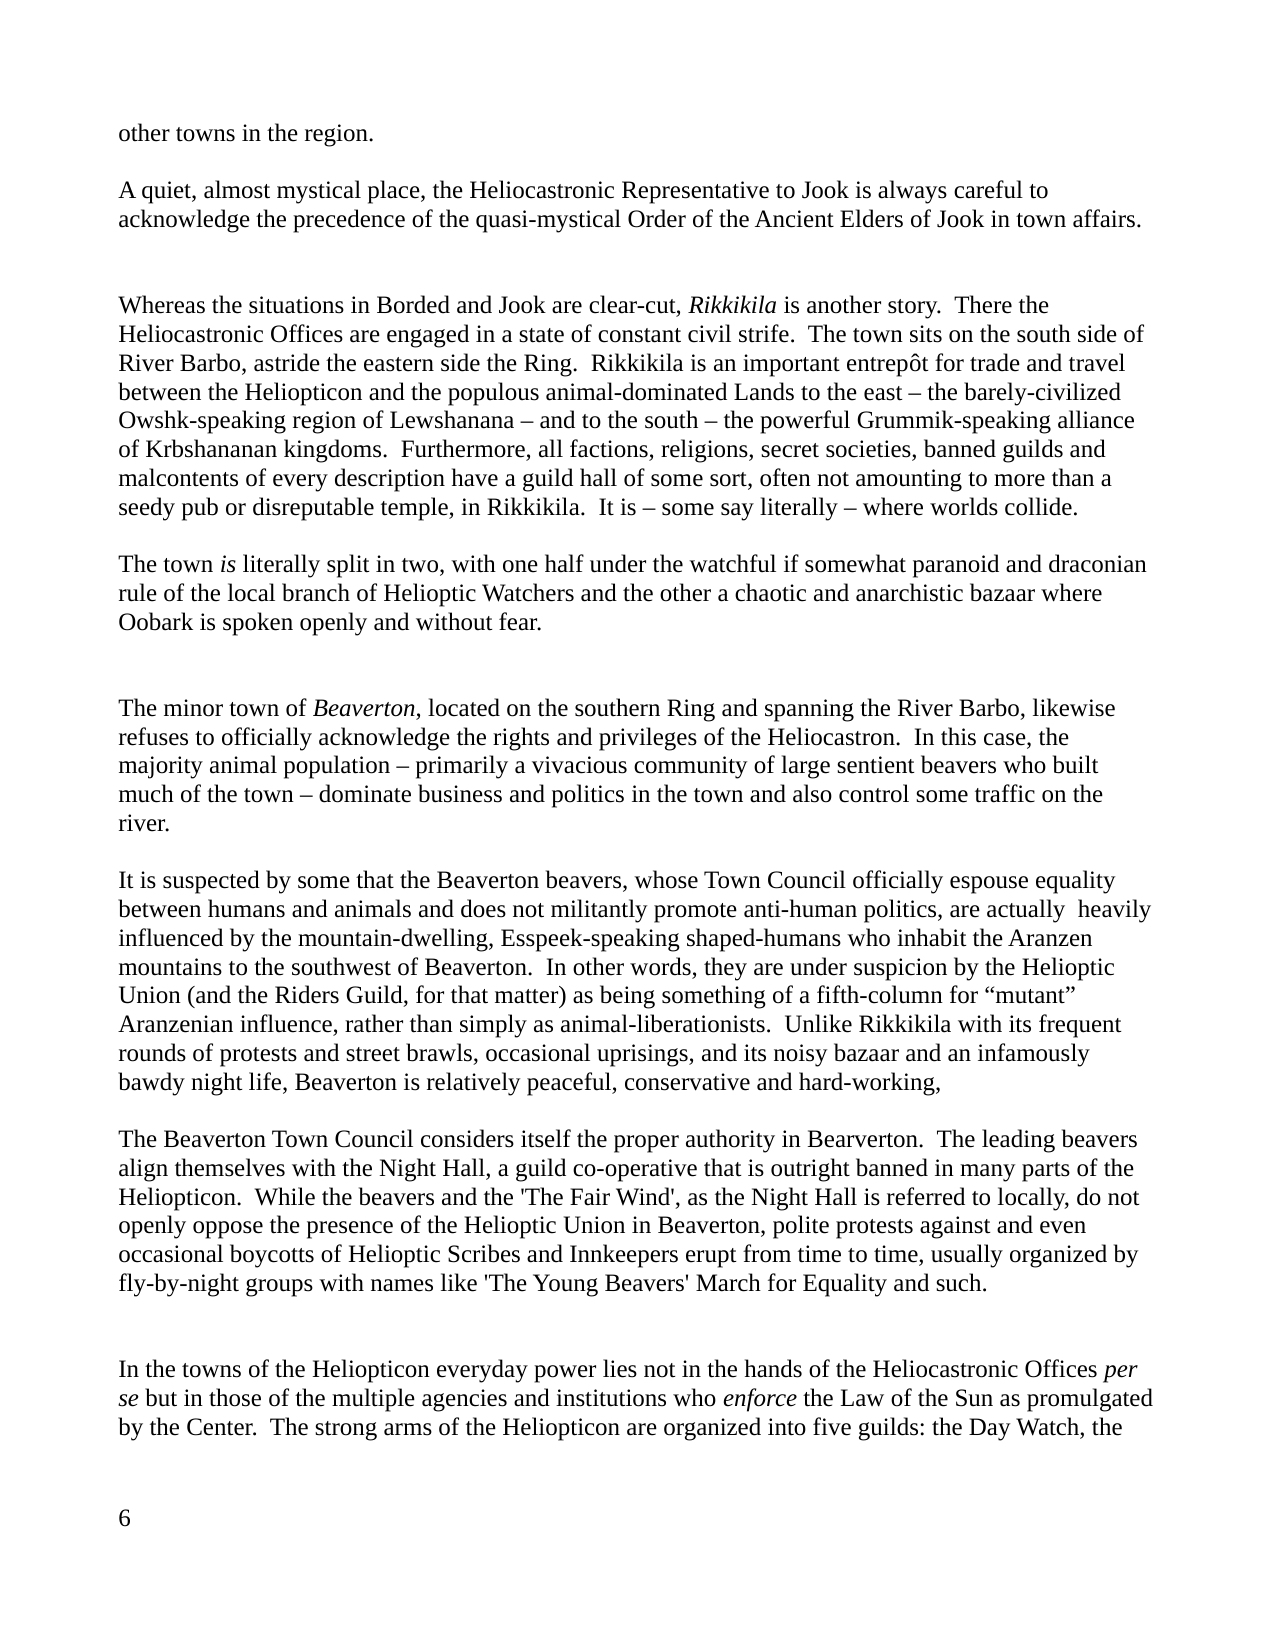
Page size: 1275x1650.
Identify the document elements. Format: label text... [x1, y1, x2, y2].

text In the towns of the Heliopticon everyday power lies not in the hands of the Heliocastronic Offices per se but in those of the multiple agencies and institutions who enforce the Law of the Sun as promulgated by the Center. The strong arms of the Heliopticon are organized into five guilds: the Day Watch, the [118, 1354, 1157, 1441]
text The minor town of Beaverton, located on the southern Ring and spanning the River Barbo, likewise refuses to officially acknowledge the rights and privileges of the Heliocastron. In this case, the majority animal population – primarily a vivacious community of large sentient beavers who built much of the town – dominate business and politics in the town and also control some traffic on the river. [118, 693, 1157, 837]
text other towns in the region. [118, 118, 1157, 147]
text The town is literally split in two, with one half under the watchful if somewhat paranoid and draconian rule of the local branch of Helioptic Watchers and the other a chaotic and anarchistic bazaar where Oobark is spoken openly and without fear. [118, 549, 1157, 636]
text A quiet, almost mystical place, the Heliocastronic Representative to Jook is always careful to acknowledge the precedence of the quasi-mystical Order of the Ancient Elders of Jook in town affairs. [118, 176, 1157, 233]
text Whereas the situations in Borded and Jook are clear-cut, Rikkikila is another story. There the Heliocastronic Offices are engaged in a state of constant civil strife. The town sits on the south side of River Barbo, astride the eastern side the Ring. Rikkikila is an important entrepôt for trade and travel between the Heliopticon and the populous animal-dominated Lands to the east – the barely-civilized Owshk-speaking region of Lewshanana – and to the south – the powerful Grummik-speaking alliance of Krbshananan kingdoms. Furthermore, all factions, religions, secret societies, banned guilds and malcontents of every description have a guild hall of some sort, often not amounting to more than a seedy pub or disreputable temple, in Rikkikila. It is – some say literally – where worlds collide. [118, 291, 1157, 521]
text The Beaverton Town Council considers itself the proper authority in Bearverton. The leading beavers align themselves with the Night Hall, a guild co-operative that is outright banned in many parts of the Heliopticon. While the beavers and the 'The Fair Wind', as the Night Hall is referred to locally, do not openly oppose the presence of the Helioptic Union in Beaverton, polite protests against and even occasional boycotts of Helioptic Scribes and Innkeepers erupt from time to time, usually organized by fly-by-night groups with names like 'The Young Beavers' March for Equality and such. [118, 1124, 1157, 1297]
text It is suspected by some that the Beaverton beavers, whose Town Council officially espouse equality between humans and animals and does not militantly promote anti-human politics, are actually heavily influenced by the mountain-dwelling, Esspeek-speaking shaped-humans who inhabit the Aranzen mountains to the southwest of Beaverton. In other words, they are under suspicion by the Helioptic Union (and the Riders Guild, for that matter) as being something of a fifth-column for “mutant” Aranzenian influence, rather than simply as animal-liberationists. Unlike Rikkikila with its frequent rounds of protests and street brawls, occasional uprisings, and its noisy bazaar and an infamously bawdy night life, Beaverton is relatively peaceful, conservative and hard-working, [118, 866, 1157, 1096]
